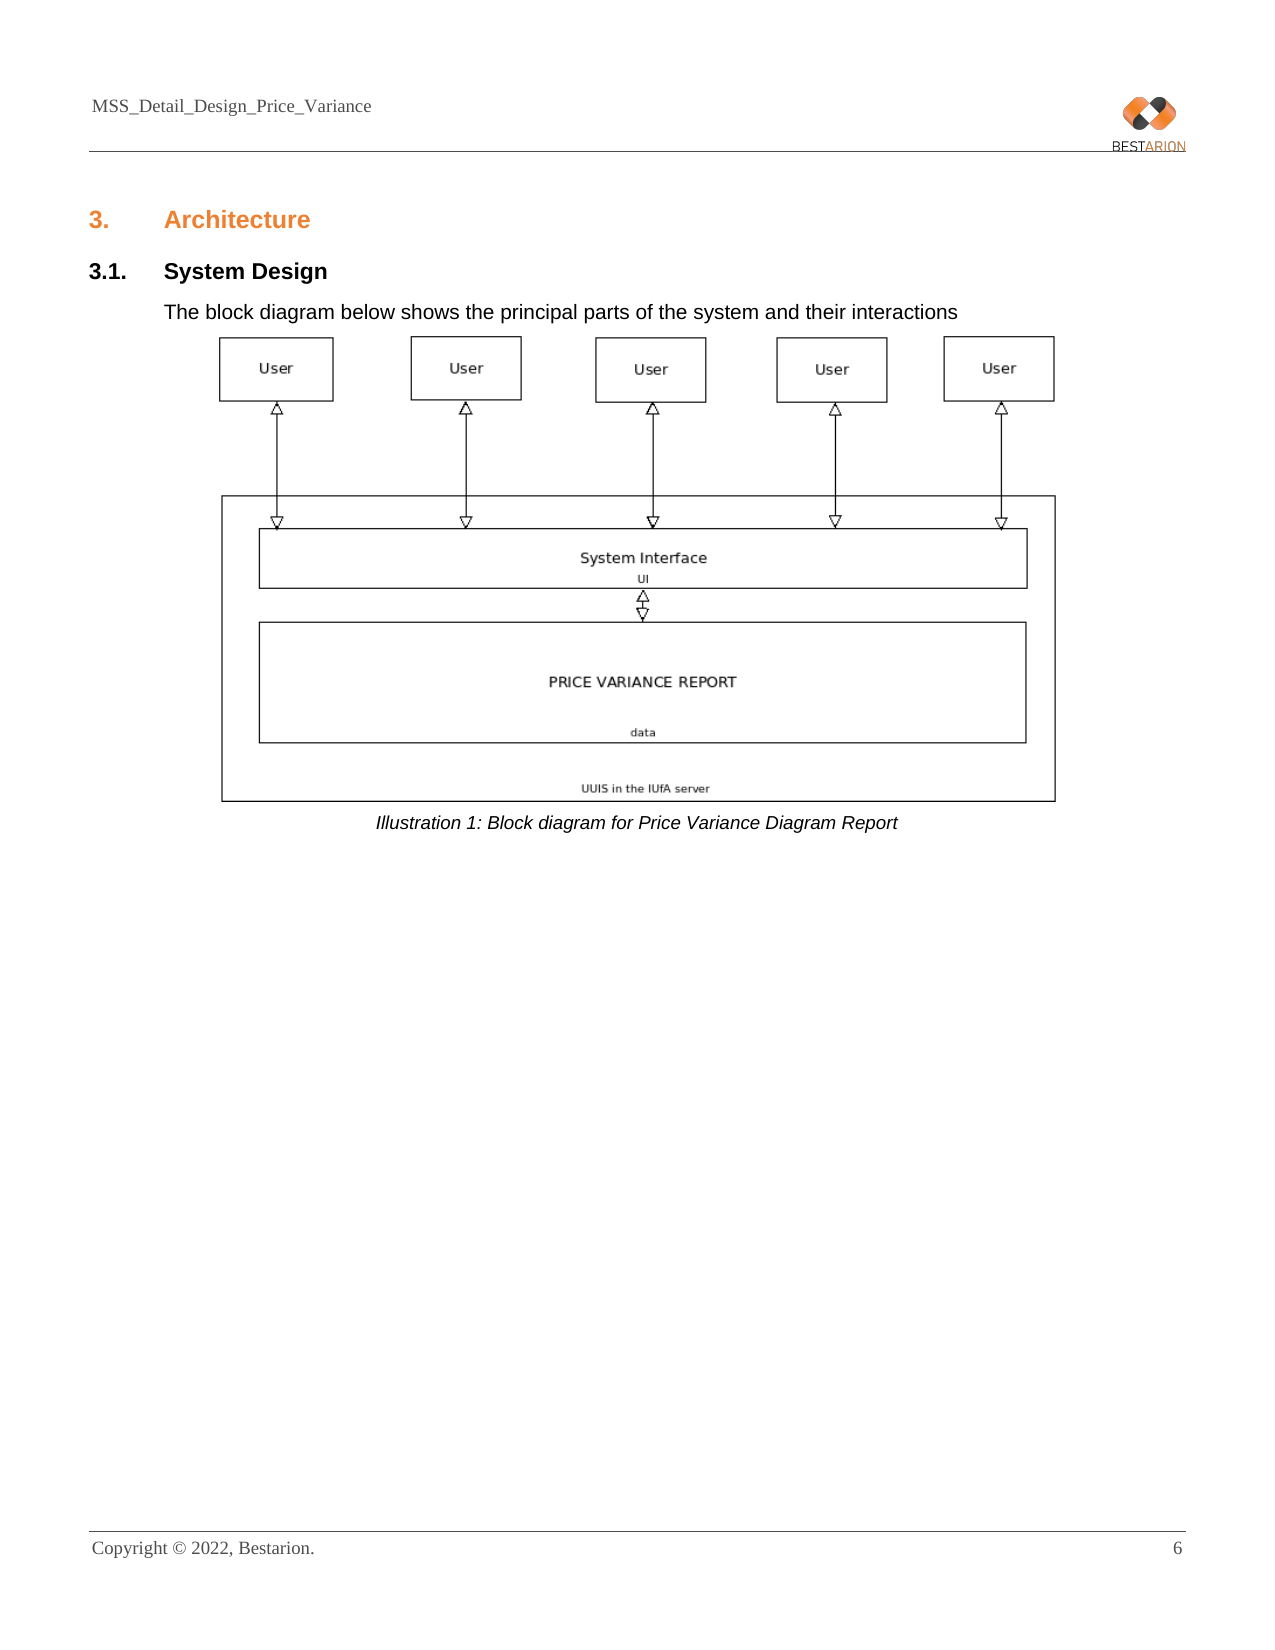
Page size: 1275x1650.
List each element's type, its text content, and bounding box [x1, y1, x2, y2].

text The block diagram below shows the principal parts of the system and their interactions [163, 300, 1186, 324]
subtitle Architecture [88, 206, 1186, 234]
subtitle System Design [88, 258, 1186, 284]
picture [1111, 88, 1187, 164]
text Illustration 1: Block diagram for Price Variance Diagram Report [219, 802, 1056, 834]
picture [218, 336, 1057, 802]
